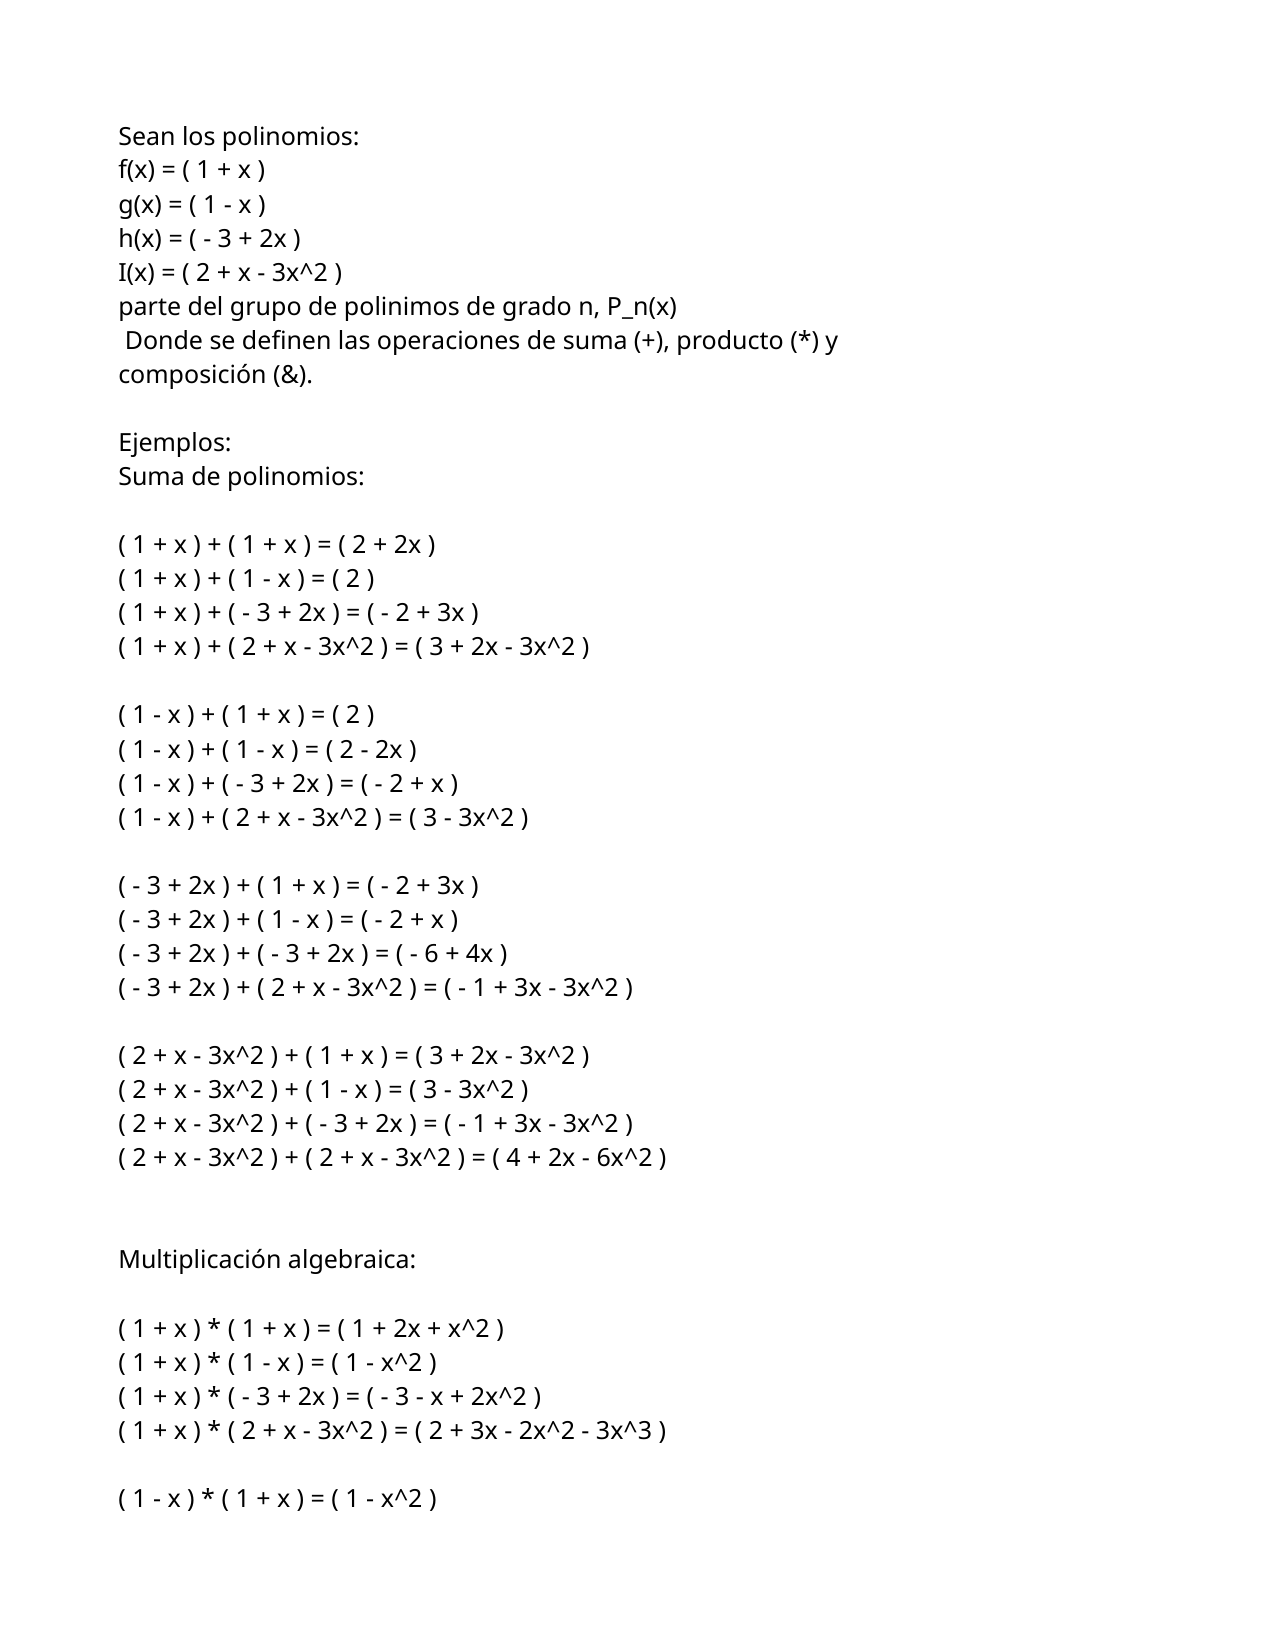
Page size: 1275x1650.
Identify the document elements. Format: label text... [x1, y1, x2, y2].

text g(x) = ( 1 - x ) [118, 186, 1157, 220]
text ( - 3 + 2x ) + ( 1 - x ) = ( - 2 + x ) [118, 902, 1157, 936]
text ( 1 - x ) + ( 2 + x - 3x^2 ) = ( 3 - 3x^2 ) [118, 799, 1157, 833]
text ( 1 - x ) + ( 1 - x ) = ( 2 - 2x ) [118, 731, 1157, 765]
text ( 1 + x ) + ( 2 + x - 3x^2 ) = ( 3 + 2x - 3x^2 ) [118, 629, 1157, 663]
text Multiplicación algebraica: [118, 1242, 1157, 1276]
text ( 2 + x - 3x^2 ) + ( 1 - x ) = ( 3 - 3x^2 ) [118, 1072, 1157, 1106]
text ( 1 + x ) + ( 1 + x ) = ( 2 + 2x ) [118, 527, 1157, 561]
text Sean los polinomios: [118, 118, 1157, 152]
text ( - 3 + 2x ) + ( 2 + x - 3x^2 ) = ( - 1 + 3x - 3x^2 ) [118, 970, 1157, 1004]
text ( 2 + x - 3x^2 ) + ( 2 + x - 3x^2 ) = ( 4 + 2x - 6x^2 ) [118, 1140, 1157, 1174]
text ( 1 + x ) + ( 1 - x ) = ( 2 ) [118, 561, 1157, 595]
text parte del grupo de polinimos de grado n, P_n(x) [118, 288, 1157, 322]
text ( 1 - x ) + ( 1 + x ) = ( 2 ) [118, 697, 1157, 731]
text Donde se definen las operaciones de suma (+), producto (*) y [118, 322, 1157, 357]
text ( - 3 + 2x ) + ( 1 + x ) = ( - 2 + 3x ) [118, 867, 1157, 902]
text I(x) = ( 2 + x - 3x^2 ) [118, 254, 1157, 288]
text Suma de polinomios: [118, 459, 1157, 493]
text ( 1 + x ) * ( 2 + x - 3x^2 ) = ( 2 + 3x - 2x^2 - 3x^3 ) [118, 1412, 1157, 1447]
text f(x) = ( 1 + x ) [118, 152, 1157, 186]
text ( 1 - x ) * ( 1 + x ) = ( 1 - x^2 ) [118, 1481, 1157, 1515]
text ( 1 - x ) + ( - 3 + 2x ) = ( - 2 + x ) [118, 765, 1157, 799]
text ( 2 + x - 3x^2 ) + ( - 3 + 2x ) = ( - 1 + 3x - 3x^2 ) [118, 1106, 1157, 1140]
text Ejemplos: [118, 425, 1157, 459]
text ( 1 + x ) * ( - 3 + 2x ) = ( - 3 - x + 2x^2 ) [118, 1378, 1157, 1412]
text ( 2 + x - 3x^2 ) + ( 1 + x ) = ( 3 + 2x - 3x^2 ) [118, 1038, 1157, 1072]
text composición (&). [118, 357, 1157, 391]
text ( 1 + x ) * ( 1 + x ) = ( 1 + 2x + x^2 ) [118, 1310, 1157, 1344]
text h(x) = ( - 3 + 2x ) [118, 220, 1157, 254]
text ( - 3 + 2x ) + ( - 3 + 2x ) = ( - 6 + 4x ) [118, 936, 1157, 970]
text ( 1 + x ) * ( 1 - x ) = ( 1 - x^2 ) [118, 1344, 1157, 1378]
text ( 1 + x ) + ( - 3 + 2x ) = ( - 2 + 3x ) [118, 595, 1157, 629]
